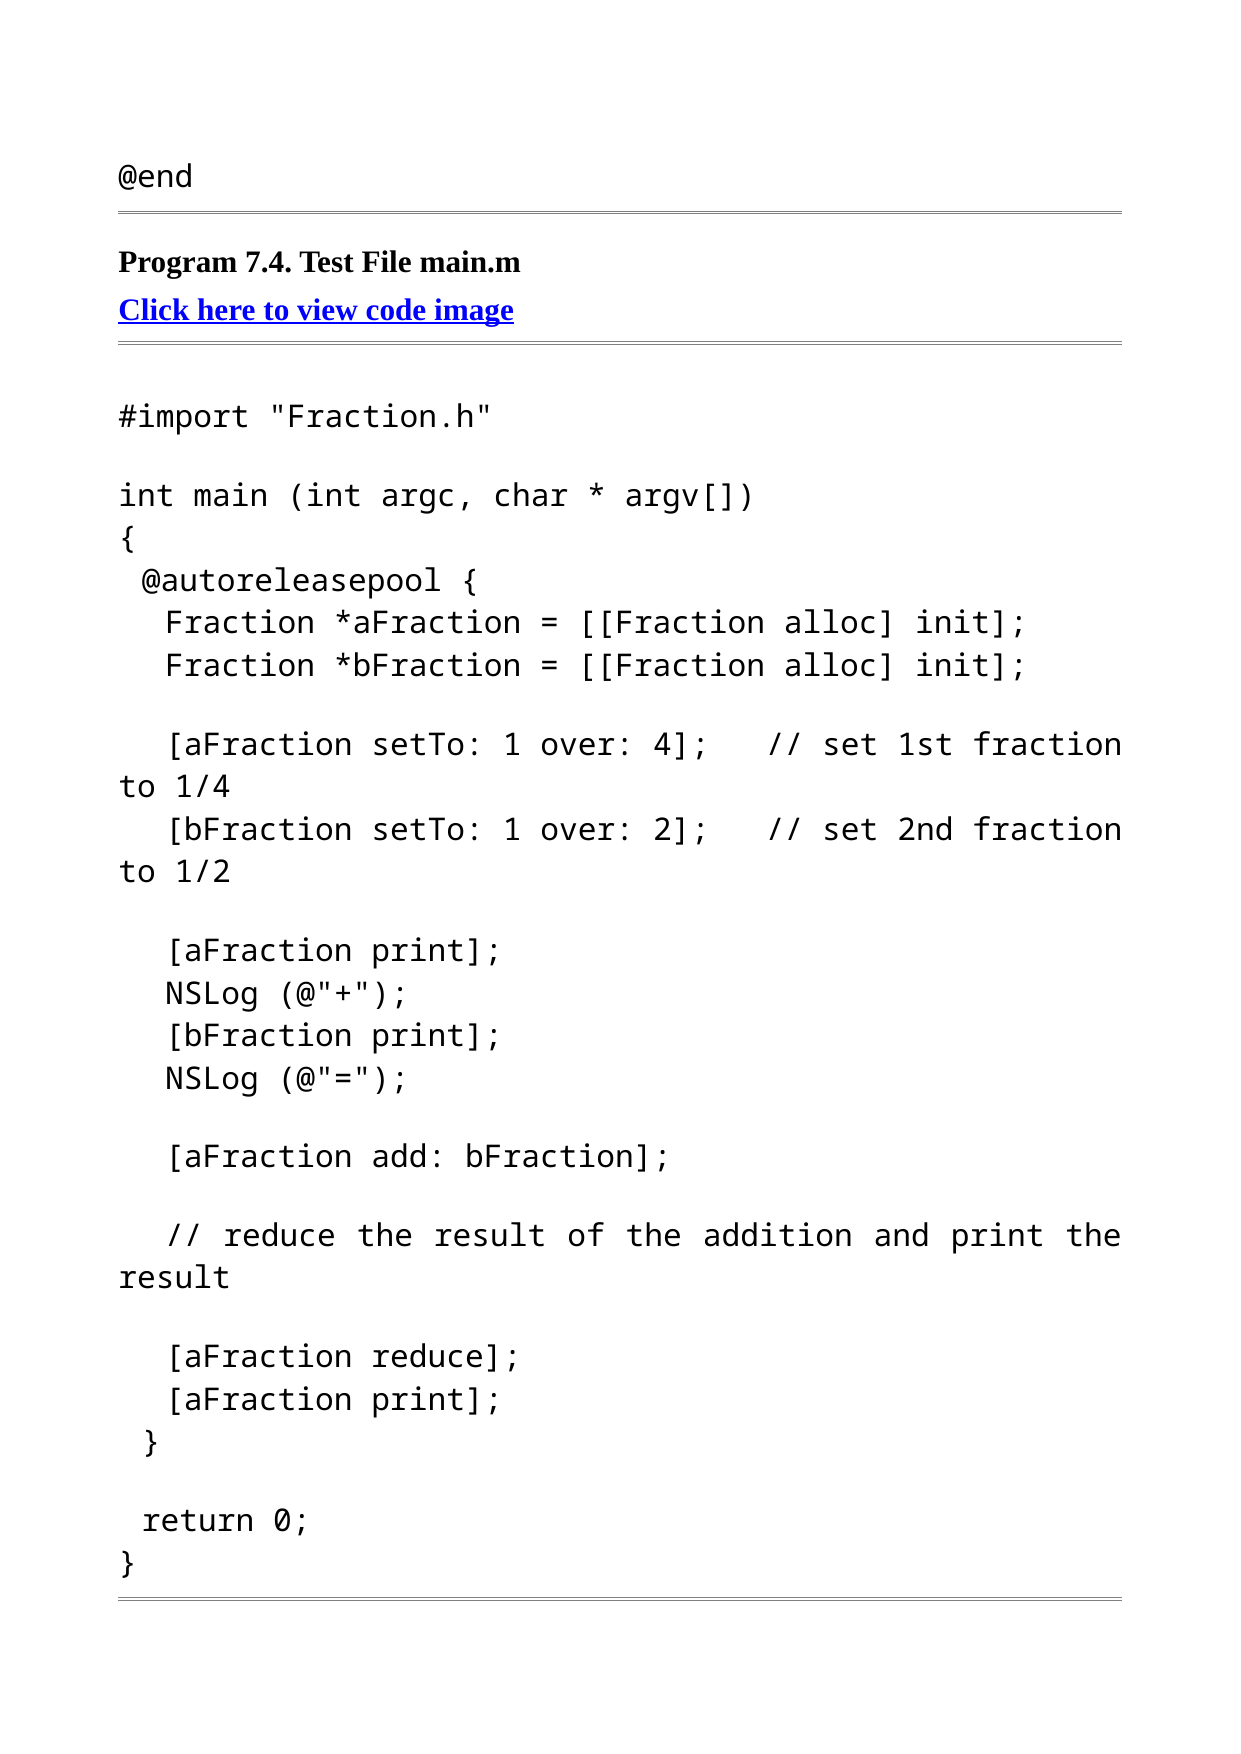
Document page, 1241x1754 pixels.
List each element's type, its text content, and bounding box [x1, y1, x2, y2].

text #import "Fraction.h" int main (int argc, char * argv[]) { @autoreleasepool { Fraction *aFraction = [[Fraction alloc] init]; Fraction *bFraction = [[Fraction alloc] init]; [aFraction setTo: 1 over: 4]; // set 1st fraction to 1/4 [bFraction setTo: 1 over: 2]; // set 2nd fraction to 1/2 [aFraction print]; NSLog (@"+"); [bFraction print]; NSLog (@"="); [aFraction add: bFraction]; // reduce the result of the addition and print the result [aFraction reduce]; [aFraction print]; } return 0; } [118, 394, 1122, 1583]
text Program 7.4. Test File main.m [118, 243, 1122, 279]
text @end [118, 118, 1122, 197]
text Click here to view code image [118, 291, 1122, 327]
